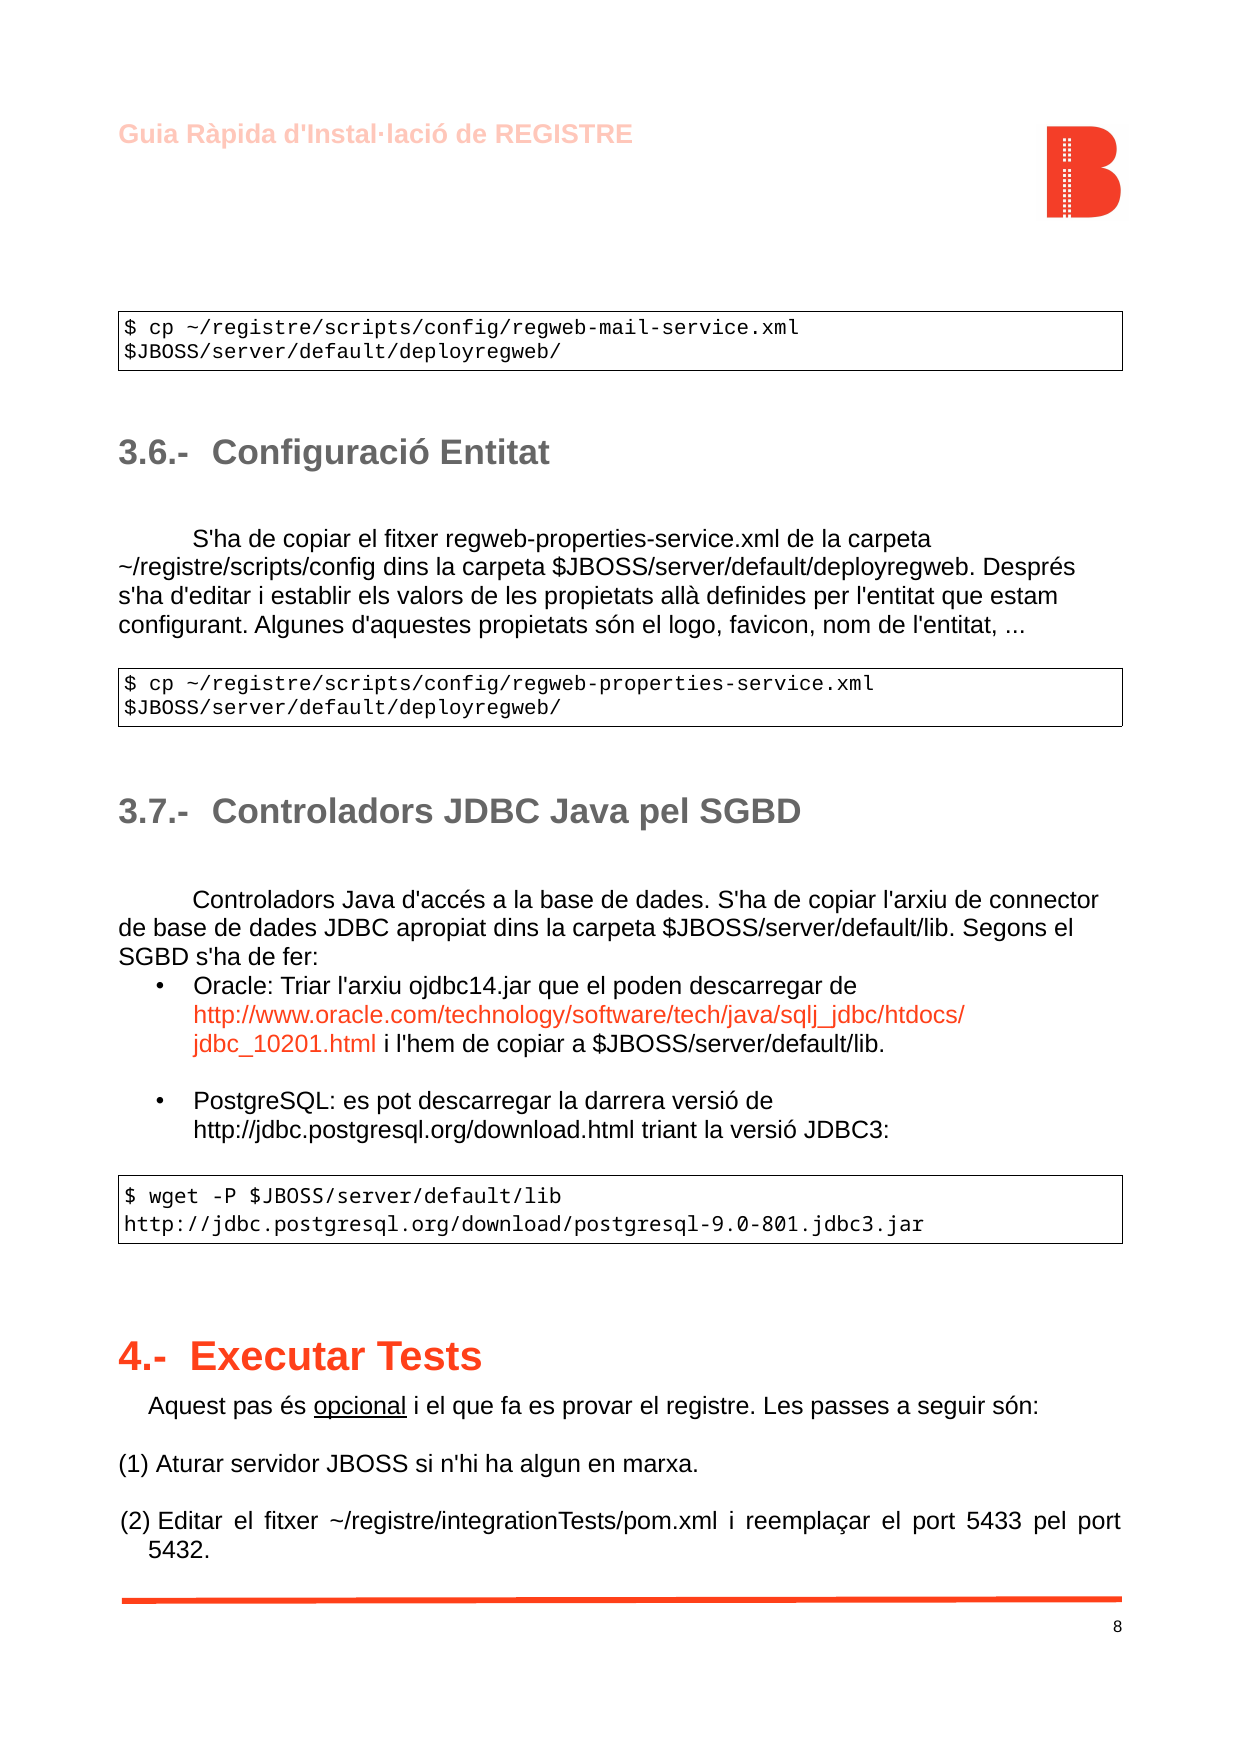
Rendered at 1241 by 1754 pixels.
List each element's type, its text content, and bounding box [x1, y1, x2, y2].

list Aturar servidor JBOSS si n'hi ha algun en marxa. [118, 1449, 1122, 1478]
list Editar el fitxer ~/registre/integrationTests/pom.xml i reemplaçar el port 5433 pel port 5432. [120, 1506, 1122, 1564]
subtitle Configuració Entitat [118, 432, 1122, 472]
text Aquest pas és opcional i el que fa es provar el registre. Les passes a seguir són: [120, 1391, 1122, 1420]
subtitle Executar Tests [118, 1331, 1122, 1379]
table_header $ wget -P $JBOSS/server/default/lib http://jdbc.postgresql.org/download/postgresql-9.0-801.jdbc3.jar [119, 1176, 1122, 1243]
table_header $ cp ~/registre/scripts/config/regweb-mail-service.xml $JBOSS/server/default/deployregweb/ [119, 312, 1122, 370]
text Controladors Java d'accés a la base de dades. S'ha de copiar l'arxiu de connector de base de dades JDBC apropiat dins la carpeta $JBOSS/server/default/lib. Segons el SGBD s'ha de fer: [118, 885, 1122, 971]
table_header $ cp ~/registre/scripts/config/regweb-properties-service.xml $JBOSS/server/default/deployregweb/ [119, 669, 1122, 726]
list Oracle: Triar l'arxiu ojdbc14.jar que el poden descarregar de http://www.oracle.com/technology/software/tech/java/sqlj_jdbc/htdocs/jdbc_10201.html i l'hem de copiar a $JBOSS/server/default/lib. [156, 971, 1122, 1057]
list PostgreSQL: es pot descarregar la darrera versió de http://jdbc.postgresql.org/download.html triant la versió JDBC3: [156, 1086, 1122, 1144]
text S'ha de copiar el fitxer regweb-properties-service.xml de la carpeta ~/registre/scripts/config dins la carpeta $JBOSS/server/default/deployregweb. Després s'ha d'editar i establir els valors de les propietats allà definides per l'entitat que estam configurant. Algunes d'aquestes propietats són el logo, favicon, nom de l'entitat, ... [118, 524, 1122, 639]
picture [1036, 124, 1130, 221]
subtitle Controladors JDBC Java pel SGBD [118, 790, 1122, 831]
